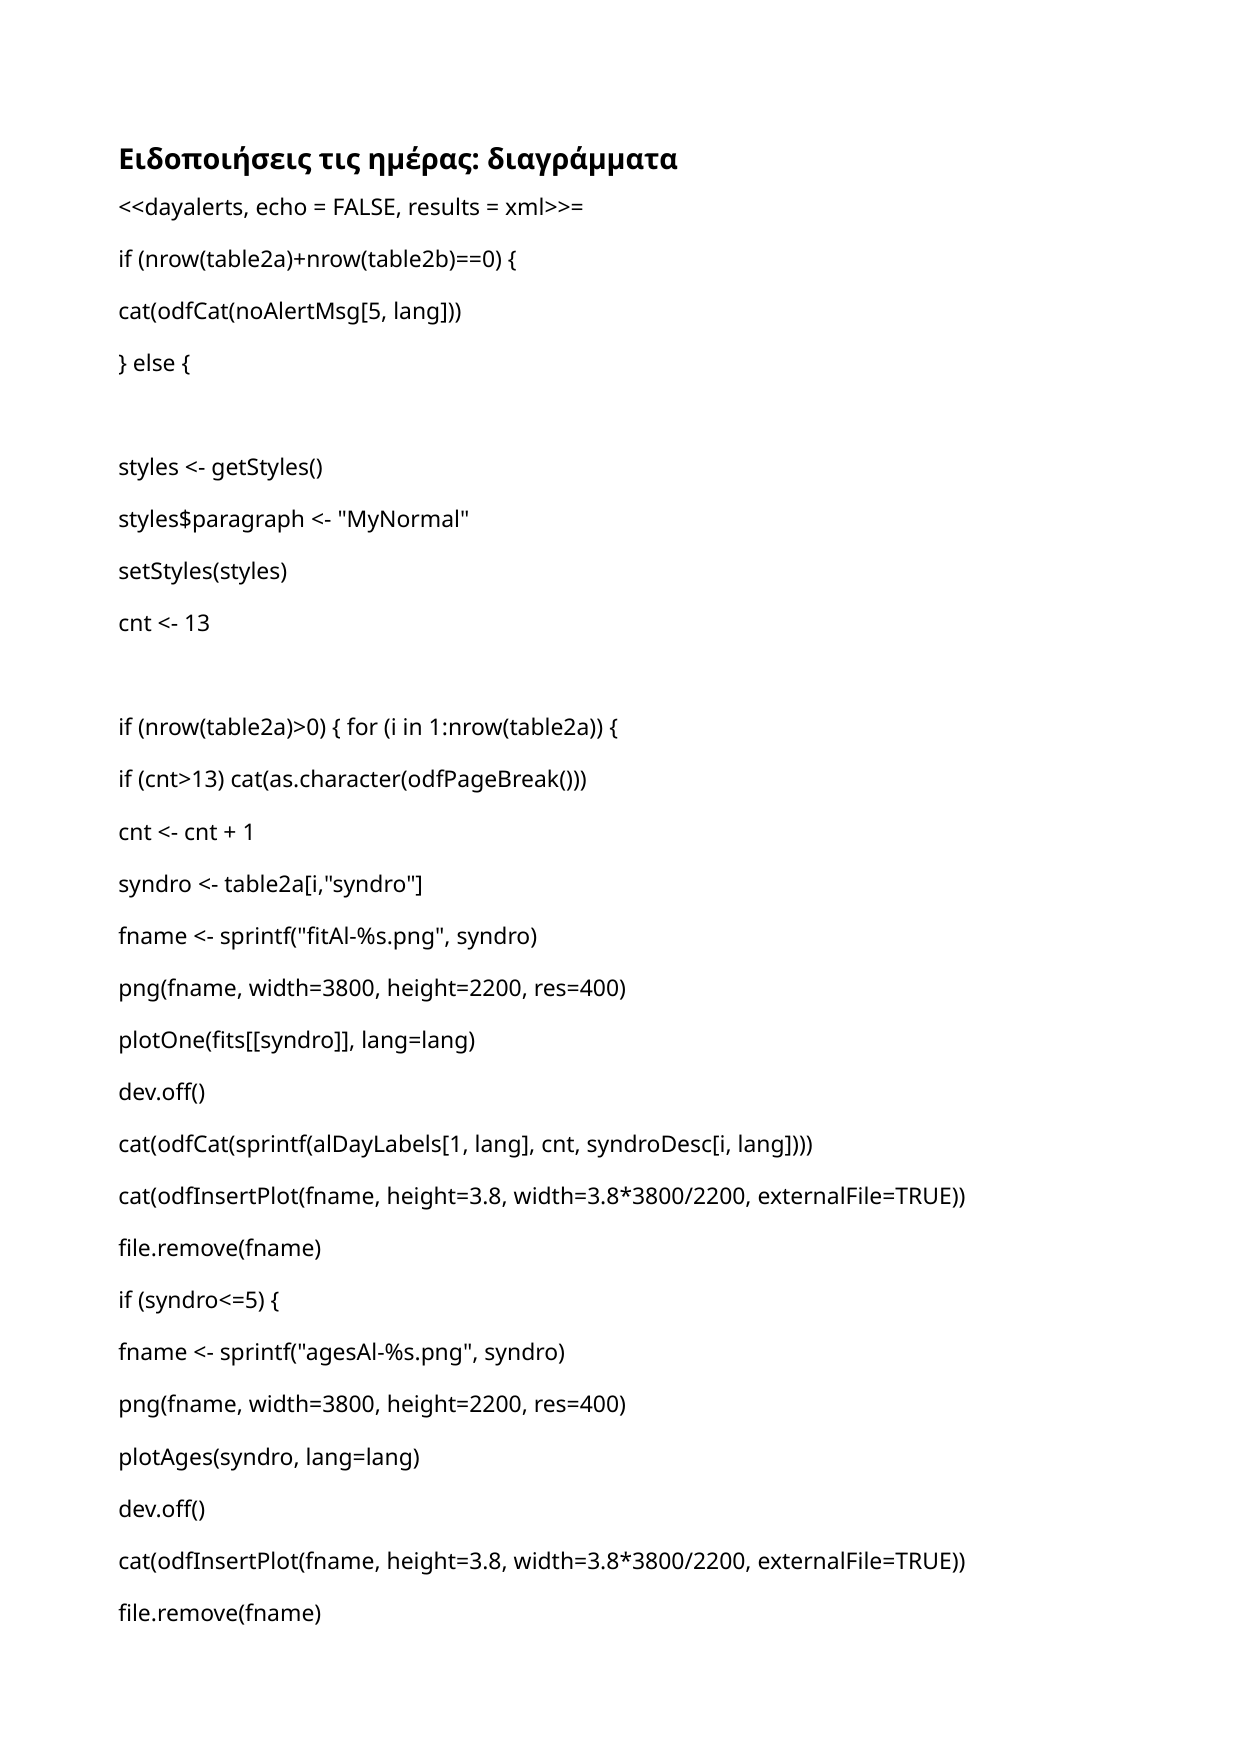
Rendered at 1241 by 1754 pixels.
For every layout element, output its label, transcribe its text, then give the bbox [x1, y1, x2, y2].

text cnt <- 13 [118, 607, 1122, 638]
text styles$paragraph <- "MyNormal" [118, 503, 1122, 534]
text dev.off() [118, 1493, 1122, 1524]
text cat(odfCat(noAlertMsg[5, lang])) [118, 295, 1122, 326]
text cat(odfCat(sprintf(alDayLabels[1, lang], cnt, syndroDesc[i, lang]))) [118, 1128, 1122, 1159]
text if (cnt>13) cat(as.character(odfPageBreak())) [118, 763, 1122, 795]
text file.remove(fname) [118, 1597, 1122, 1628]
text plotAges(syndro, lang=lang) [118, 1441, 1122, 1472]
text fname <- sprintf("fitAl-%s.png", syndro) [118, 920, 1122, 951]
text fname <- sprintf("agesAl-%s.png", syndro) [118, 1336, 1122, 1368]
text } else { [118, 347, 1122, 378]
text syndro <- table2a[i,"syndro"] [118, 868, 1122, 899]
text dev.off() [118, 1076, 1122, 1107]
text styles <- getStyles() [118, 451, 1122, 482]
text <<dayalerts, echo = FALSE, results = xml>>= [118, 191, 1122, 222]
text if (nrow(table2a)+nrow(table2b)==0) { [118, 243, 1122, 274]
text if (syndro<=5) { [118, 1284, 1122, 1316]
text plotOne(fits[[syndro]], lang=lang) [118, 1024, 1122, 1055]
text cnt <- cnt + 1 [118, 816, 1122, 847]
text setStyles(styles) [118, 555, 1122, 586]
text if (nrow(table2a)>0) { for (i in 1:nrow(table2a)) { [118, 711, 1122, 743]
subtitle Ειδοποιήσεις τις ημέρας: διαγράμματα [118, 139, 1122, 178]
text png(fname, width=3800, height=2200, res=400) [118, 972, 1122, 1003]
text png(fname, width=3800, height=2200, res=400) [118, 1388, 1122, 1420]
text file.remove(fname) [118, 1232, 1122, 1263]
text cat(odfInsertPlot(fname, height=3.8, width=3.8*3800/2200, externalFile=TRUE)) [118, 1180, 1122, 1211]
text cat(odfInsertPlot(fname, height=3.8, width=3.8*3800/2200, externalFile=TRUE)) [118, 1545, 1122, 1576]
